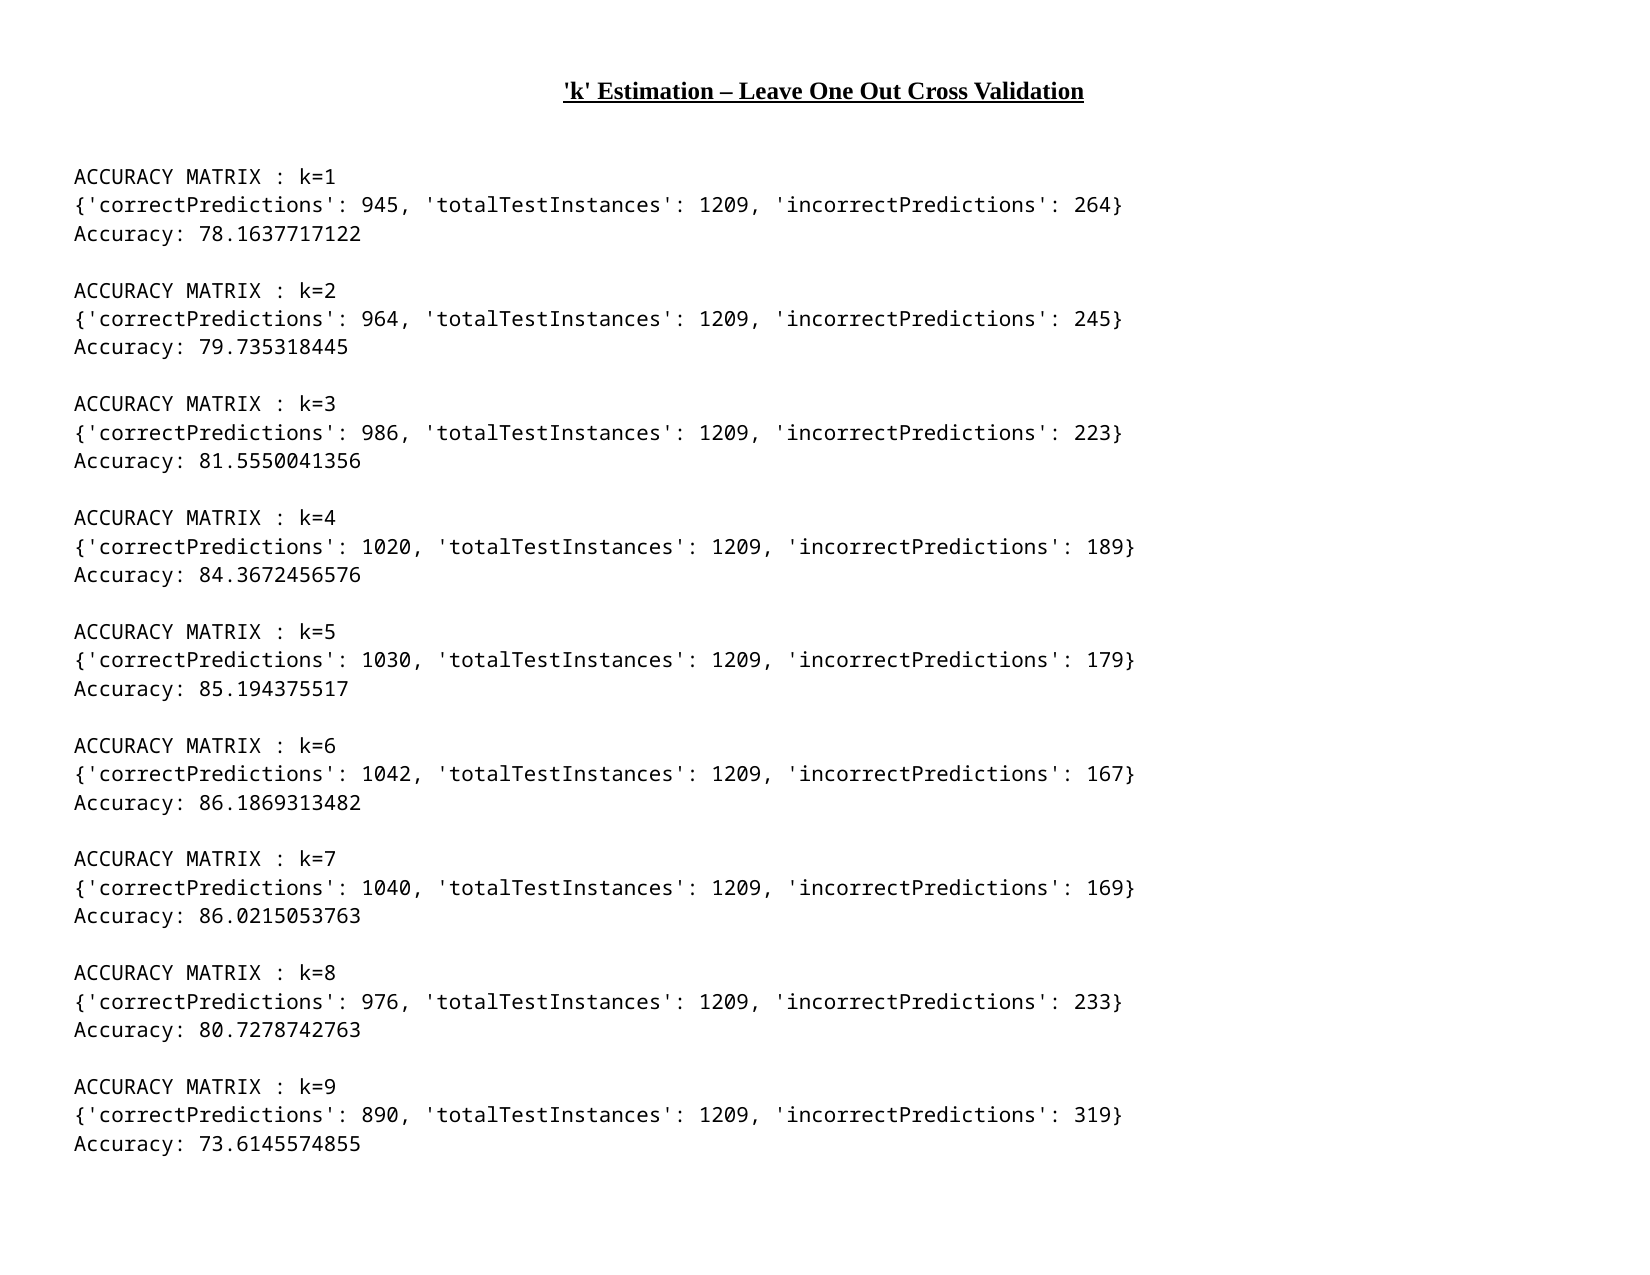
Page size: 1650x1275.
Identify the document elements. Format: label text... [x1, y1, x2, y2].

text Accuracy: 86.1869313482 [73, 788, 1573, 816]
text Accuracy: 80.7278742763 [73, 1015, 1573, 1044]
text ACCURACY MATRIX : k=2 [73, 276, 1573, 304]
text {'correctPredictions': 986, 'totalTestInstances': 1209, 'incorrectPredictions': 223} [73, 418, 1573, 446]
text {'correctPredictions': 976, 'totalTestInstances': 1209, 'incorrectPredictions': 233} [73, 987, 1573, 1015]
text Accuracy: 79.735318445 [73, 333, 1573, 361]
text Accuracy: 78.1637717122 [73, 219, 1573, 247]
text Accuracy: 86.0215053763 [73, 901, 1573, 930]
text {'correctPredictions': 945, 'totalTestInstances': 1209, 'incorrectPredictions': 264} [73, 191, 1573, 219]
text Accuracy: 85.194375517 [73, 674, 1573, 702]
text 'k' Estimation – Leave One Out Cross Validation [73, 76, 1573, 105]
text ACCURACY MATRIX : k=7 [73, 844, 1573, 873]
text {'correctPredictions': 1020, 'totalTestInstances': 1209, 'incorrectPredictions': 189} [73, 532, 1573, 560]
text ACCURACY MATRIX : k=1 [73, 162, 1573, 191]
text {'correctPredictions': 964, 'totalTestInstances': 1209, 'incorrectPredictions': 245} [73, 304, 1573, 333]
text ACCURACY MATRIX : k=9 [73, 1072, 1573, 1101]
text {'correctPredictions': 1042, 'totalTestInstances': 1209, 'incorrectPredictions': 167} [73, 759, 1573, 788]
text ACCURACY MATRIX : k=6 [73, 731, 1573, 759]
text Accuracy: 81.5550041356 [73, 446, 1573, 475]
text {'correctPredictions': 1040, 'totalTestInstances': 1209, 'incorrectPredictions': 169} [73, 873, 1573, 901]
text {'correctPredictions': 1030, 'totalTestInstances': 1209, 'incorrectPredictions': 179} [73, 646, 1573, 674]
text ACCURACY MATRIX : k=5 [73, 617, 1573, 646]
text Accuracy: 73.6145574855 [73, 1129, 1573, 1157]
text {'correctPredictions': 890, 'totalTestInstances': 1209, 'incorrectPredictions': 319} [73, 1101, 1573, 1129]
text ACCURACY MATRIX : k=4 [73, 503, 1573, 532]
text Accuracy: 84.3672456576 [73, 560, 1573, 589]
text ACCURACY MATRIX : k=3 [73, 389, 1573, 418]
text ACCURACY MATRIX : k=8 [73, 958, 1573, 987]
